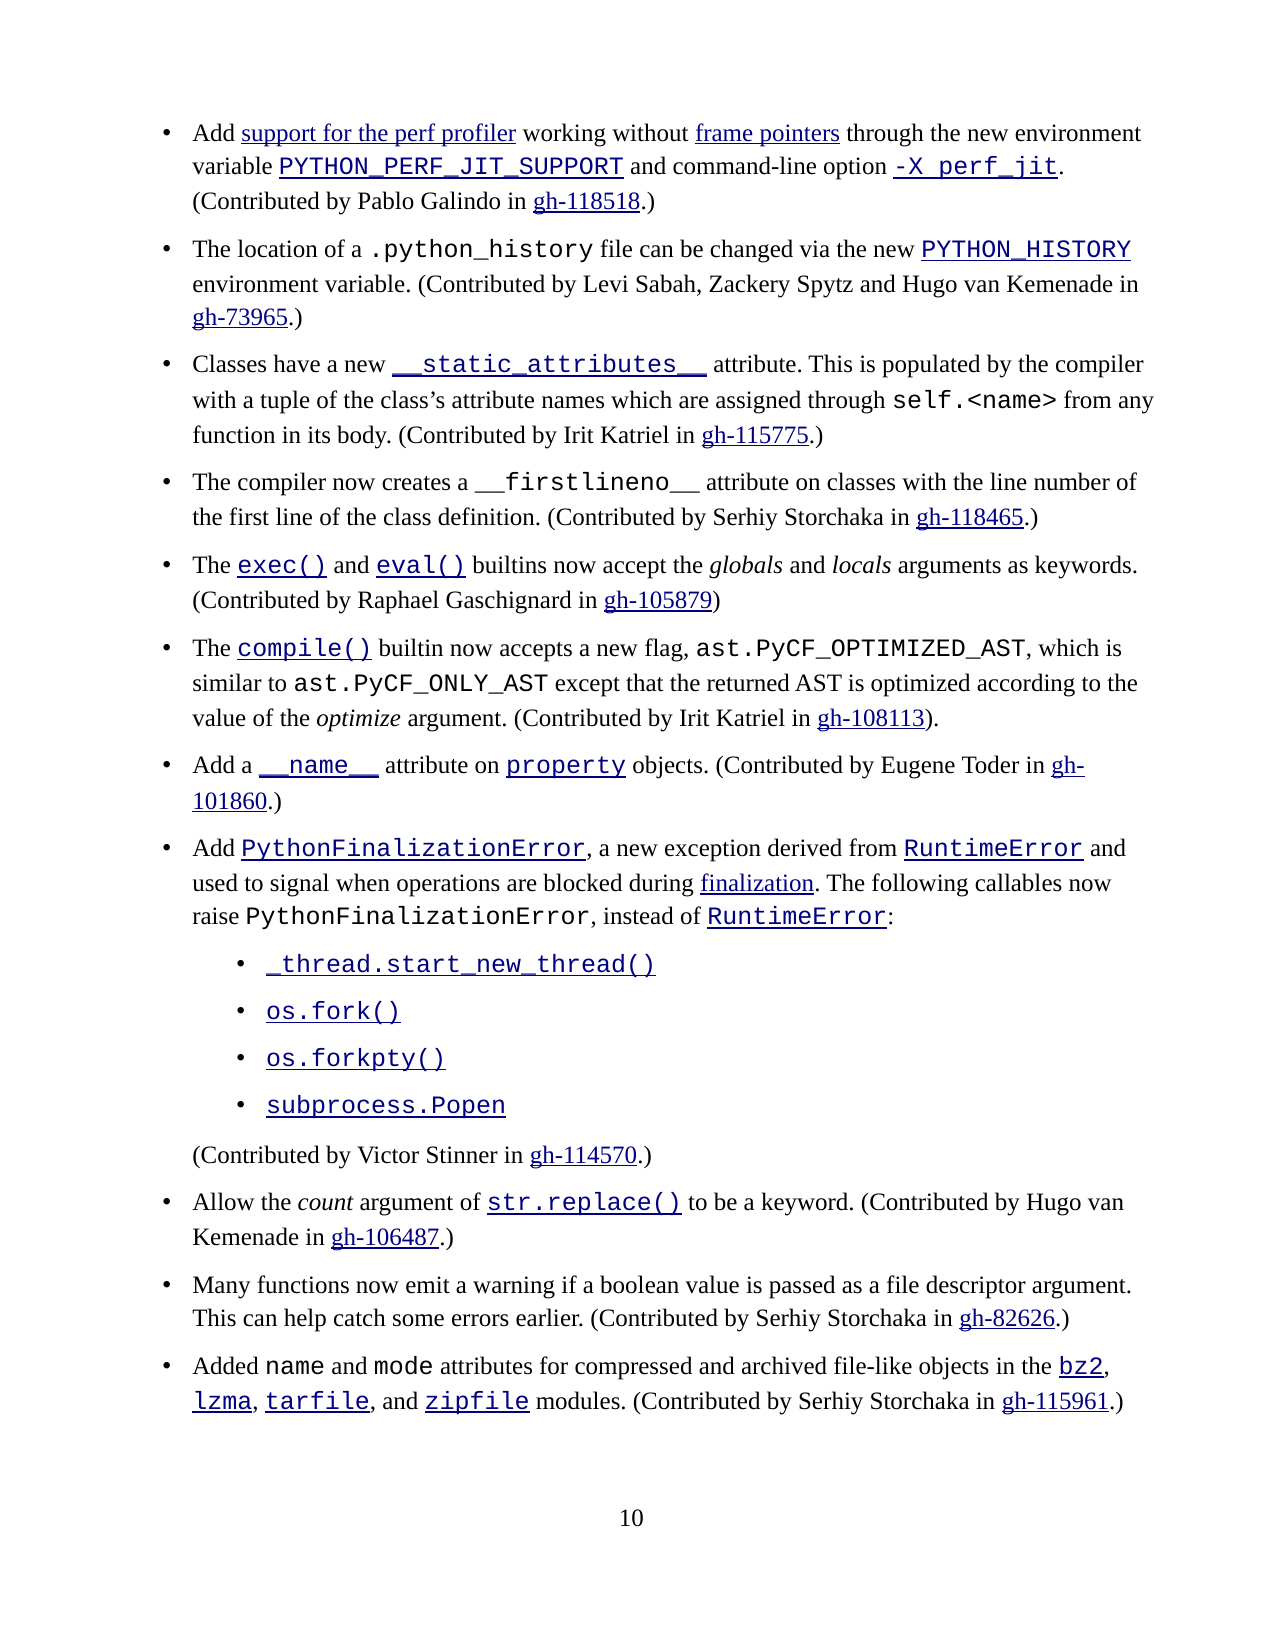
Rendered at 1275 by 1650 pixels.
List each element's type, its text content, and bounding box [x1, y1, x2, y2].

list Add support for the perf profiler working without frame pointers through the new environment variable PYTHON_PERF_JIT_SUPPORT and command-line option -X perf_jit. (Contributed by Pablo Galindo in gh-118518.) [162, 118, 1157, 215]
list The compiler now creates a __firstlineno__ attribute on classes with the line number of the first line of the class definition. (Contributed by Serhiy Storchaka in gh-118465.) [162, 467, 1157, 531]
list Allow the count argument of str.replace() to be a keyword. (Contributed by Hugo van Kemenade in gh-106487.) [162, 1187, 1157, 1251]
list The location of a .python_history file can be changed via the new PYTHON_HISTORY environment variable. (Contributed by Levi Sabah, Zackery Spytz and Hugo van Kemenade in gh-73965.) [162, 234, 1157, 331]
list subprocess.Popen [236, 1093, 1157, 1121]
list Classes have a new __static_attributes__ attribute. This is populated by the compiler with a tuple of the class’s attribute names which are assigned through self.<name> from any function in its body. (Contributed by Irit Katriel in gh-115775.) [162, 349, 1157, 448]
list _thread.start_new_thread() [236, 951, 1157, 980]
list Many functions now emit a warning if a boolean value is passed as a file descriptor argument. This can help catch some errors earlier. (Contributed by Serhiy Storchaka in gh-82626.) [162, 1270, 1157, 1332]
list Added name and mode attributes for compressed and archived file-like objects in the bz2, lzma, tarfile, and zipfile modules. (Contributed by Serhiy Storchaka in gh-115961.) [162, 1351, 1157, 1417]
list The compile() builtin now accepts a new flag, ast.PyCF_OPTIMIZED_AST, which is similar to ast.PyCF_ONLY_AST except that the returned AST is optimized according to the value of the optimize argument. (Contributed by Irit Katriel in gh-108113). [162, 633, 1157, 732]
list Add PythonFinalizationError, a new exception derived from RuntimeError and used to signal when operations are blocked during finalization. The following callables now raise PythonFinalizationError, instead of RuntimeError: [162, 833, 1157, 932]
list os.forkpty() [236, 1046, 1157, 1074]
list os.fork() [236, 998, 1157, 1027]
list Add a __name__ attribute on property objects. (Contributed by Eugene Toder in gh-101860.) [162, 751, 1157, 814]
list The exec() and eval() builtins now accept the globals and locals arguments as keywords. (Contributed by Raphael Gaschignard in gh-105879) [162, 550, 1157, 614]
list (Contributed by Victor Stinner in gh-114570.) [162, 1140, 1157, 1168]
